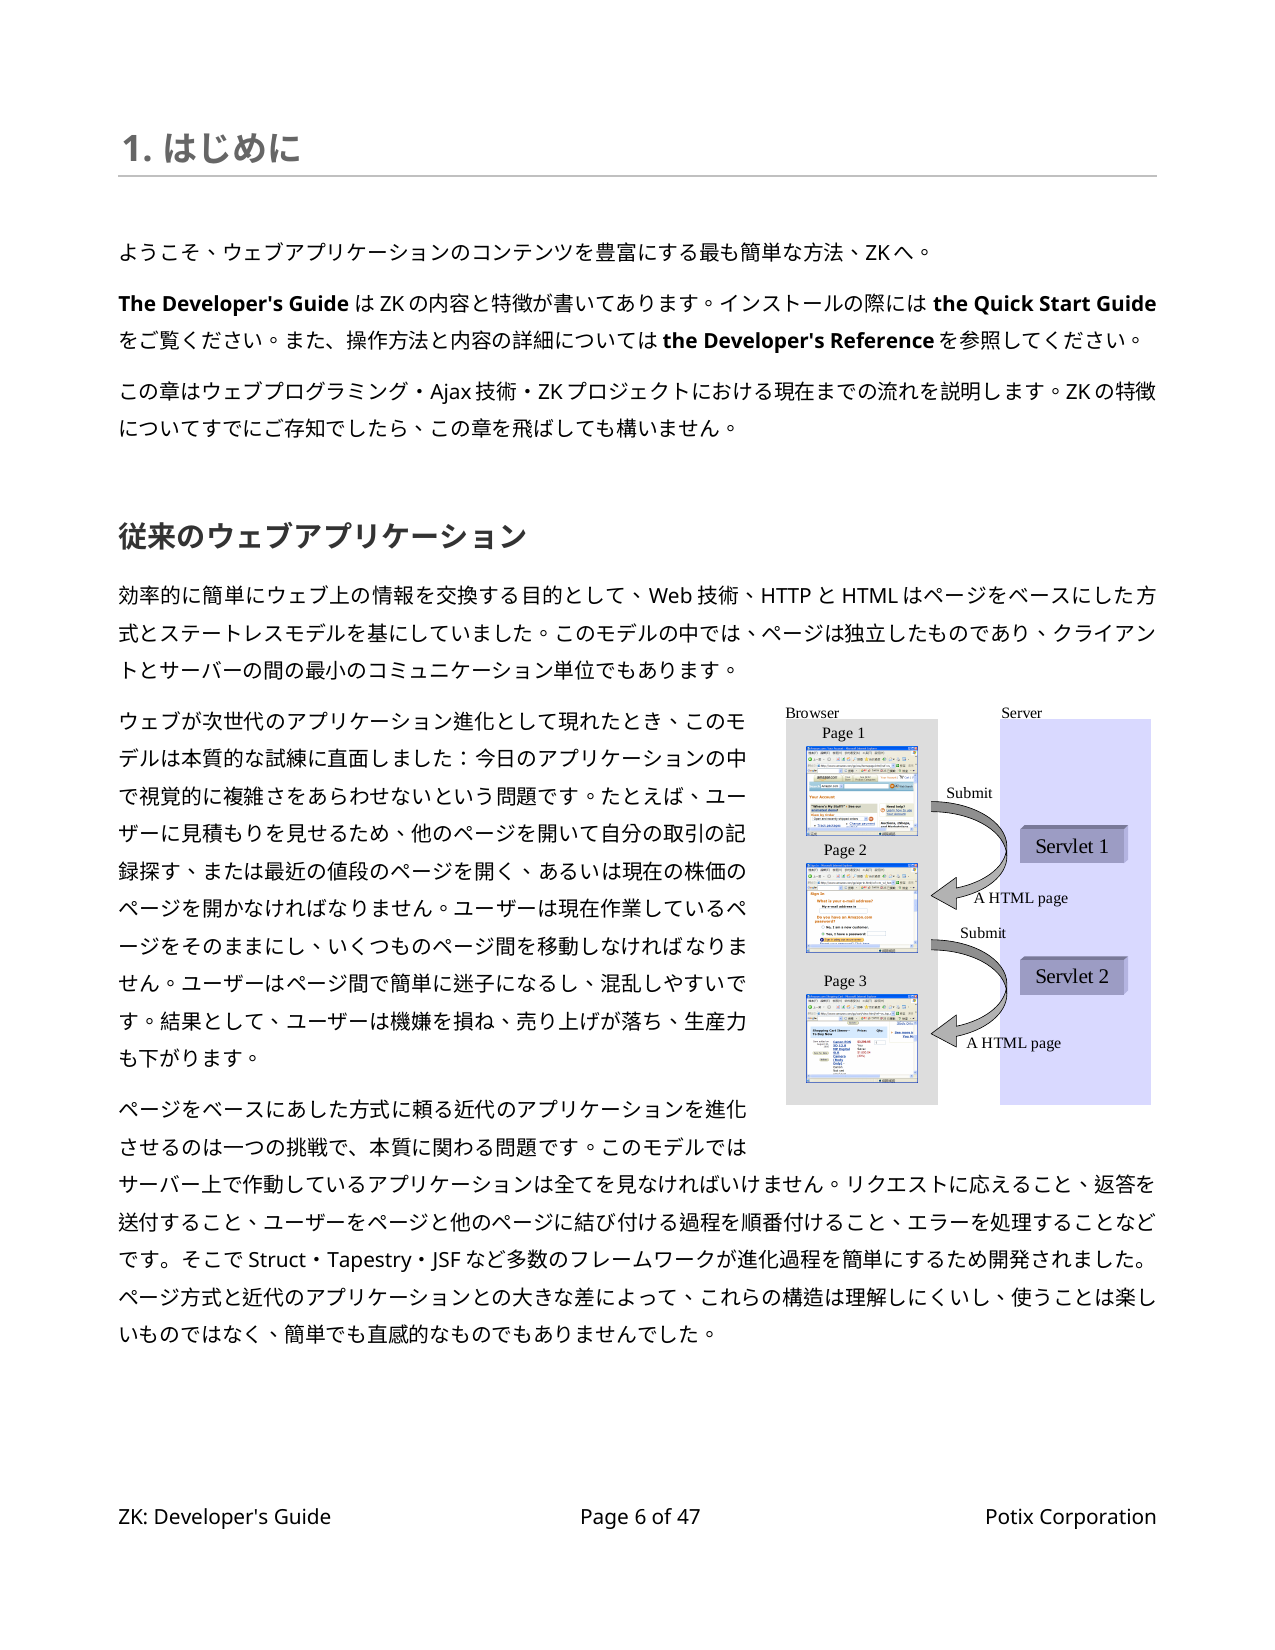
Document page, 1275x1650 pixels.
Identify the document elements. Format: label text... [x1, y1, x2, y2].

text ページをベースにあした方式に頼る近代のアプリケーションを進化させるのは一つの挑戦で、本質に関わる問題です。このモデルではサーバー上で作動しているアプリケーションは全てを見なければいけません。リクエストに応えること、返答を送付すること、ユーザーをページと他のページに結び付ける過程を順番付けること、エラーを処理することなどです。そこでStruct・Tapestry・JSFなど多数のフレームワークが進化過程を簡単にするため開発されました。ページ方式と近代のアプリケーションとの大きな差によって、これらの構造は理解しにくいし、使うことは楽しいものではなく、簡単でも直感的なものでもありませんでした。 [118, 1093, 1157, 1348]
subtitle 従来のウェブアプリケーション [118, 513, 1157, 556]
subtitle 1. はじめに [118, 118, 1157, 175]
text この章はウェブプログラミング・Ajax技術・ZKプロジェクトにおける現在までの流れを説明します。ZKの特徴についてすでにご存知でしたら、この章を飛ばしても構いません。 [118, 375, 1157, 443]
text ウェブが次世代のアプリケーション進化として現れたとき、このモデルは本質的な試練に直面しました：今日のアプリケーションの中で視覚的に複雑さをあらわせないという問題です。たとえば、ユーザーに見積もりを見せるため、他のページを開いて自分の取引の記録探す、または最近の値段のページを開く、あるいは現在の株価のページを開かなければなりません。ユーザーは現在作業しているページをそのままにし、いくつものページ間を移動しなければなりません。ユーザーはページ間で簡単に迷子になるし、混乱しやすいです。結果として、ユーザーは機嫌を損ね、売り上げが落ち、生産力も下がります。 [118, 705, 1157, 1073]
text 効率的に簡単にウェブ上の情報を交換する目的として、Web技術、HTTPとHTMLはページをベースにした方式とステートレスモデルを基にしていました。このモデルの中では、ページは独立したものであり、クライアントとサーバーの間の最小のコミュニケーション単位でもあります。 [118, 580, 1157, 685]
text The Developer's Guide はZKの内容と特徴が書いてあります。インストールの際にはthe Quick Start Guideをご覧ください。また、操作方法と内容の詳細については the Developer's Referenceを参照してください。 [118, 287, 1157, 354]
text ようこそ、ウェブアプリケーションのコンテンツを豊富にする最も簡単な方法、ZKへ。 [118, 236, 1157, 266]
